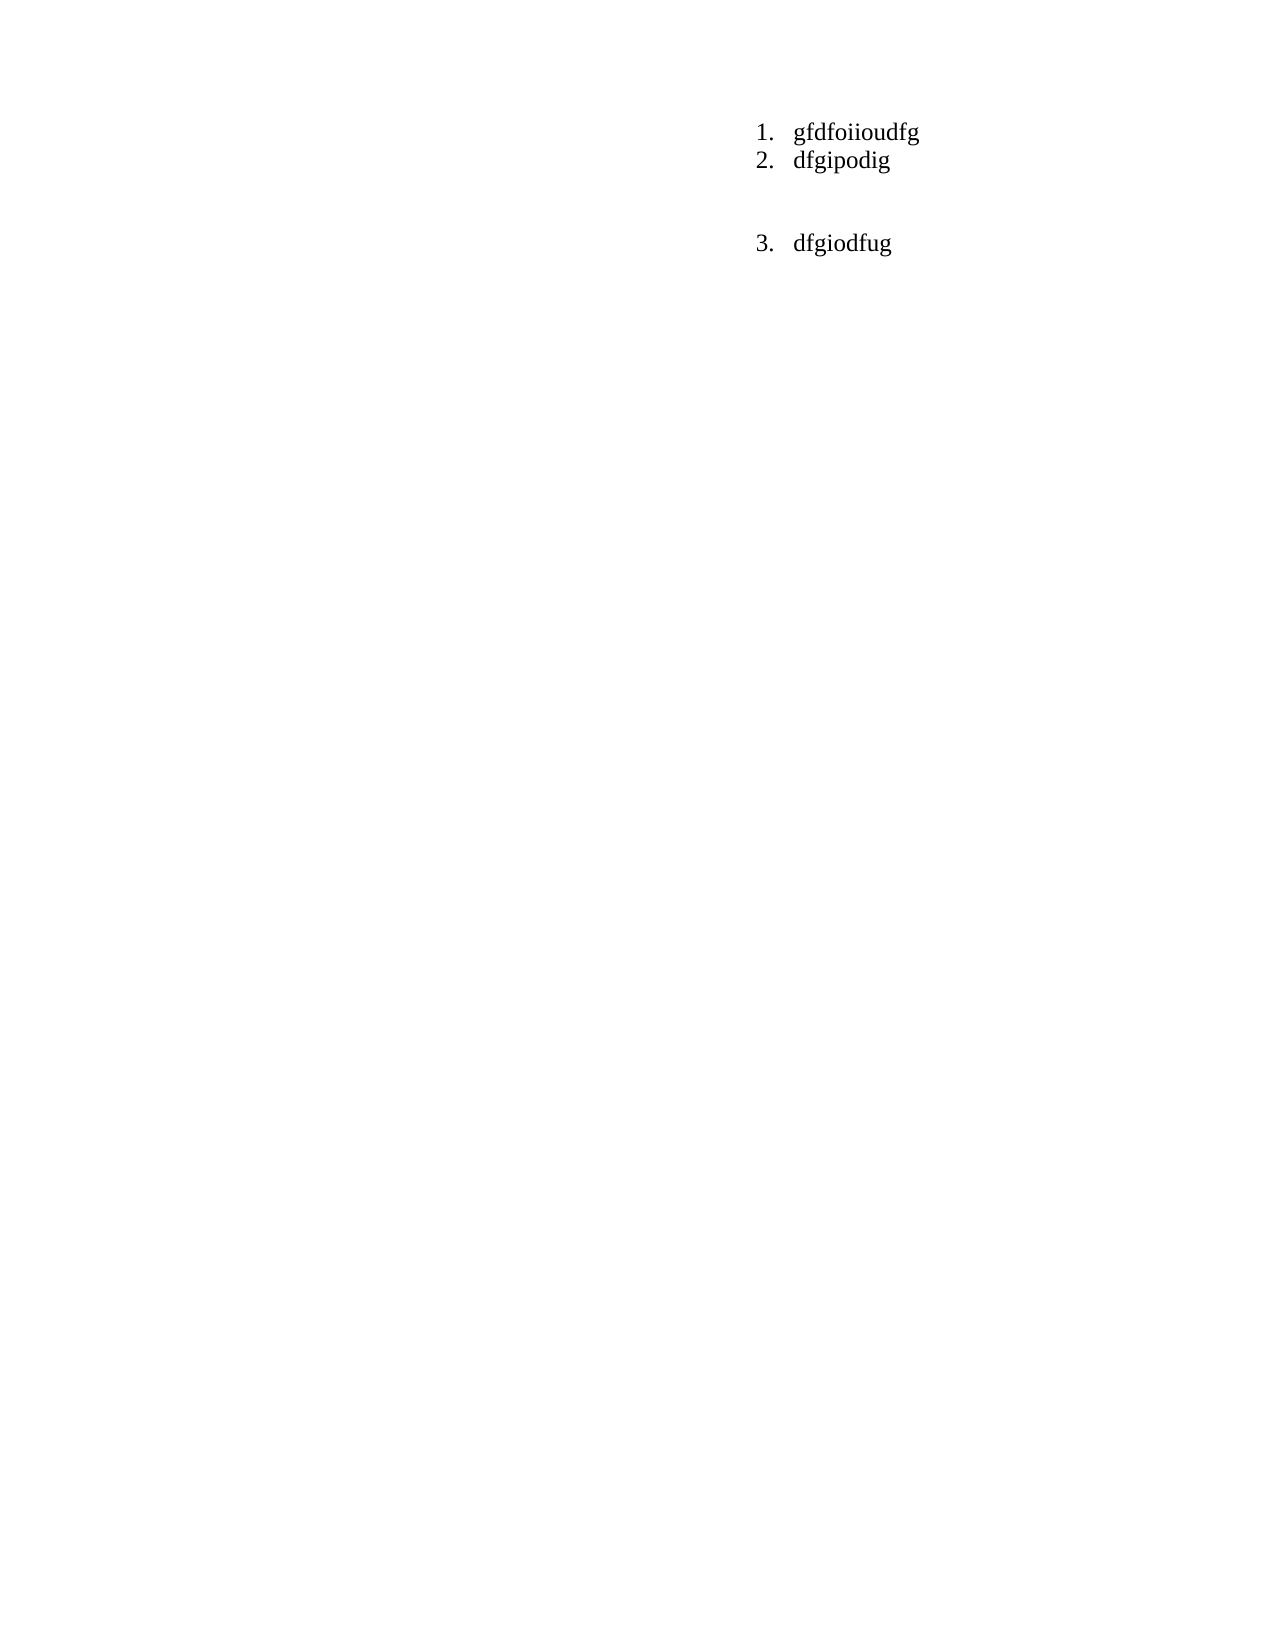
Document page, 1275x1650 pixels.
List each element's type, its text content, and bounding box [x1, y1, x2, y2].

list dfgipodig [756, 146, 1157, 229]
list dfgiodfug [756, 229, 1157, 257]
list gfdfoiioudfg [756, 118, 1157, 146]
